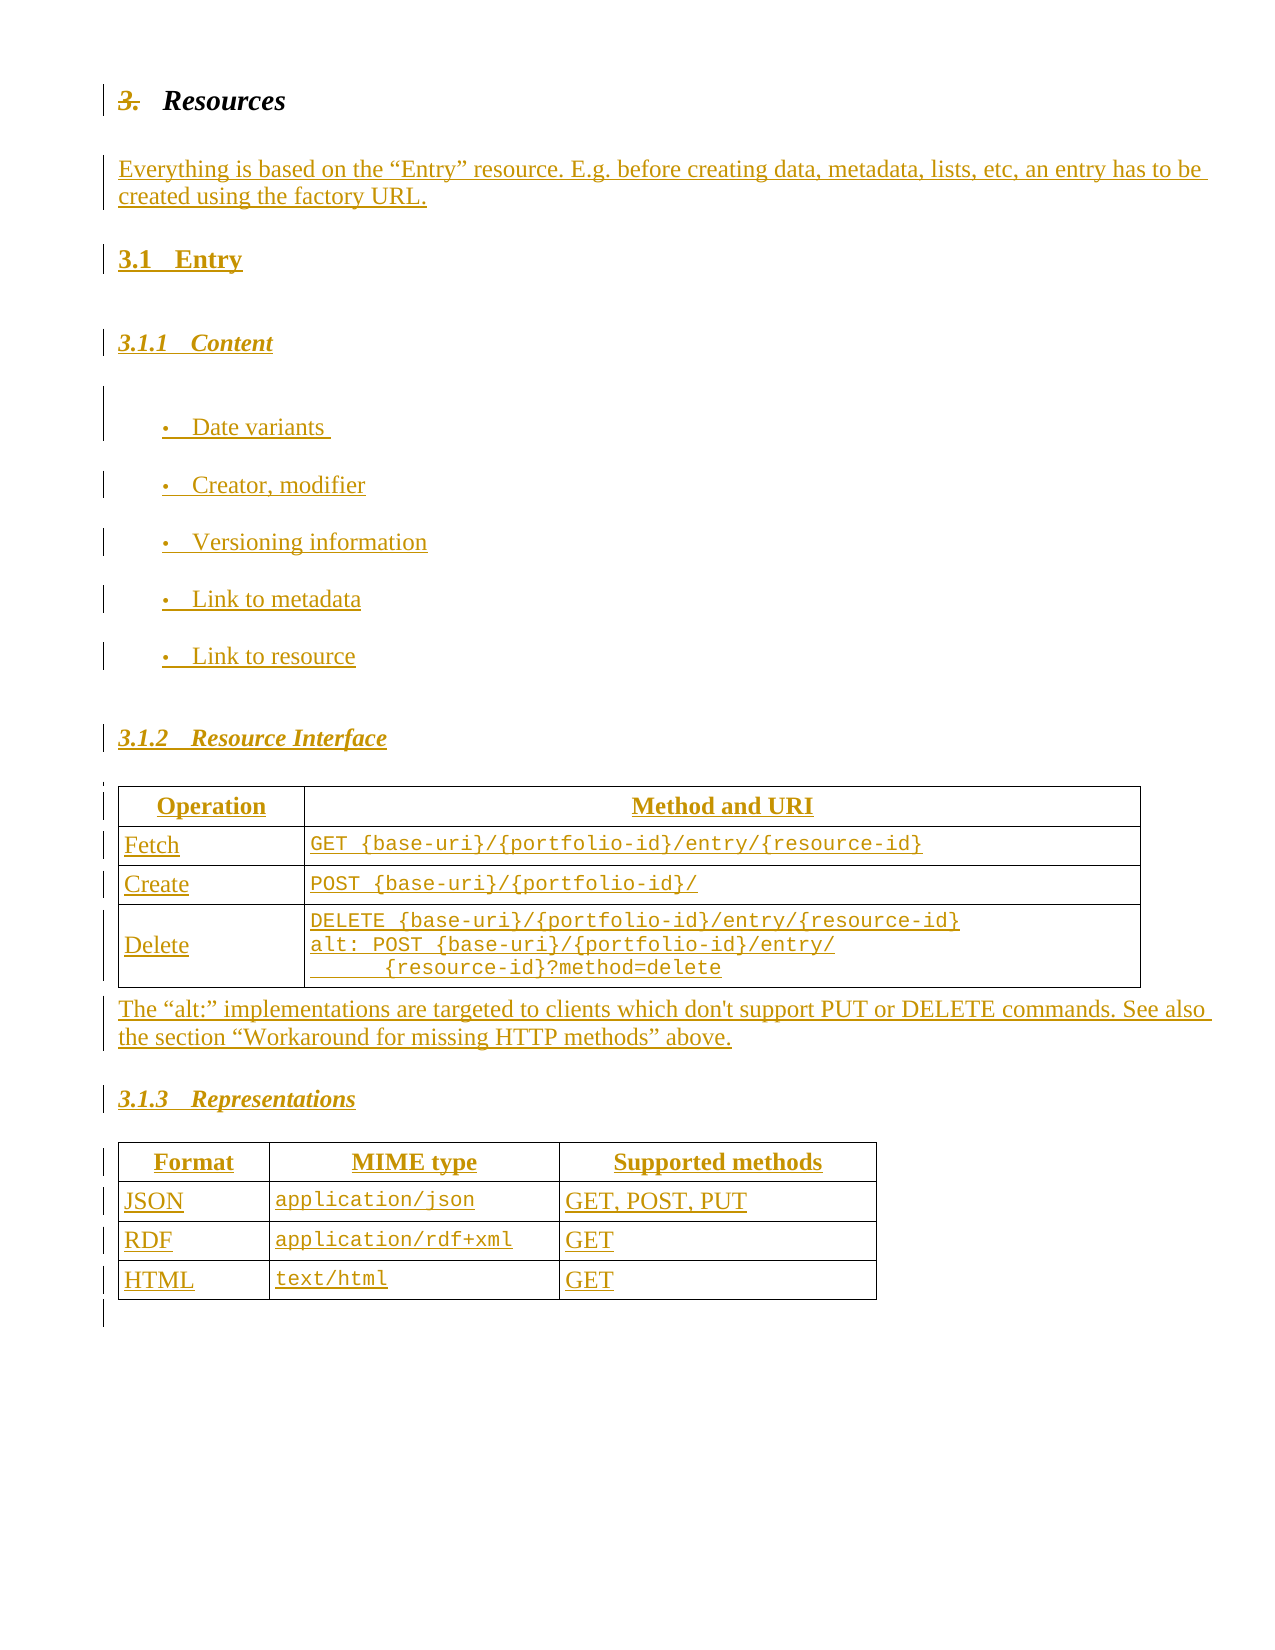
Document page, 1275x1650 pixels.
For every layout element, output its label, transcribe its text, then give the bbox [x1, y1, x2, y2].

table_cell application/rdf+xml [270, 1222, 559, 1260]
subtitle ResourcesEverything is based on the “Entry” resource. E.g. before creating data, metadata, lists, etc, an entry has to be created using the factory URL. [118, 84, 1216, 210]
table_cell JSON [119, 1182, 269, 1221]
list Creator, modifier [162, 471, 1216, 498]
text The “alt:” implementations are targeted to clients which don't support PUT or DELETE commands. See also the section “Workaround for missing HTTP methods” above. [118, 996, 1216, 1051]
table_header Supported methods [560, 1143, 876, 1181]
table_cell Fetch [119, 827, 304, 865]
subtitle Resource Interface [118, 724, 1216, 752]
table_cell HTML [119, 1261, 269, 1299]
subtitle Content [118, 329, 1216, 356]
table_header Operation [119, 787, 304, 826]
table_header Method and URI [305, 787, 1140, 826]
table_cell Create [119, 866, 304, 904]
list Versioning information [162, 528, 1216, 556]
table_cell RDF [119, 1222, 269, 1260]
table_cell GET {base-uri}/{portfolio-id}/entry/{resource-id} [305, 827, 1140, 865]
table_cell GET, POST, PUT [560, 1182, 876, 1221]
list Date variants [162, 413, 1216, 441]
list Link to metadata [162, 585, 1216, 613]
subtitle Representations [118, 1085, 1216, 1113]
table_cell POST {base-uri}/{portfolio-id}/ [305, 866, 1140, 904]
table_cell Delete [119, 905, 304, 987]
subtitle Entry [118, 244, 1216, 274]
table_cell application/json [270, 1182, 559, 1221]
list Link to resource [162, 642, 1216, 670]
table_header MIME type [270, 1143, 559, 1181]
table_cell DELETE {base-uri}/{portfolio-id}/entry/{resource-id} alt: POST {base-uri}/{portfolio-id}/entry/ {resource-id}?method=delete [305, 905, 1140, 987]
table_cell GET [560, 1261, 876, 1299]
table_cell text/html [270, 1261, 559, 1299]
table_cell GET [560, 1222, 876, 1260]
table_header Format [119, 1143, 269, 1181]
